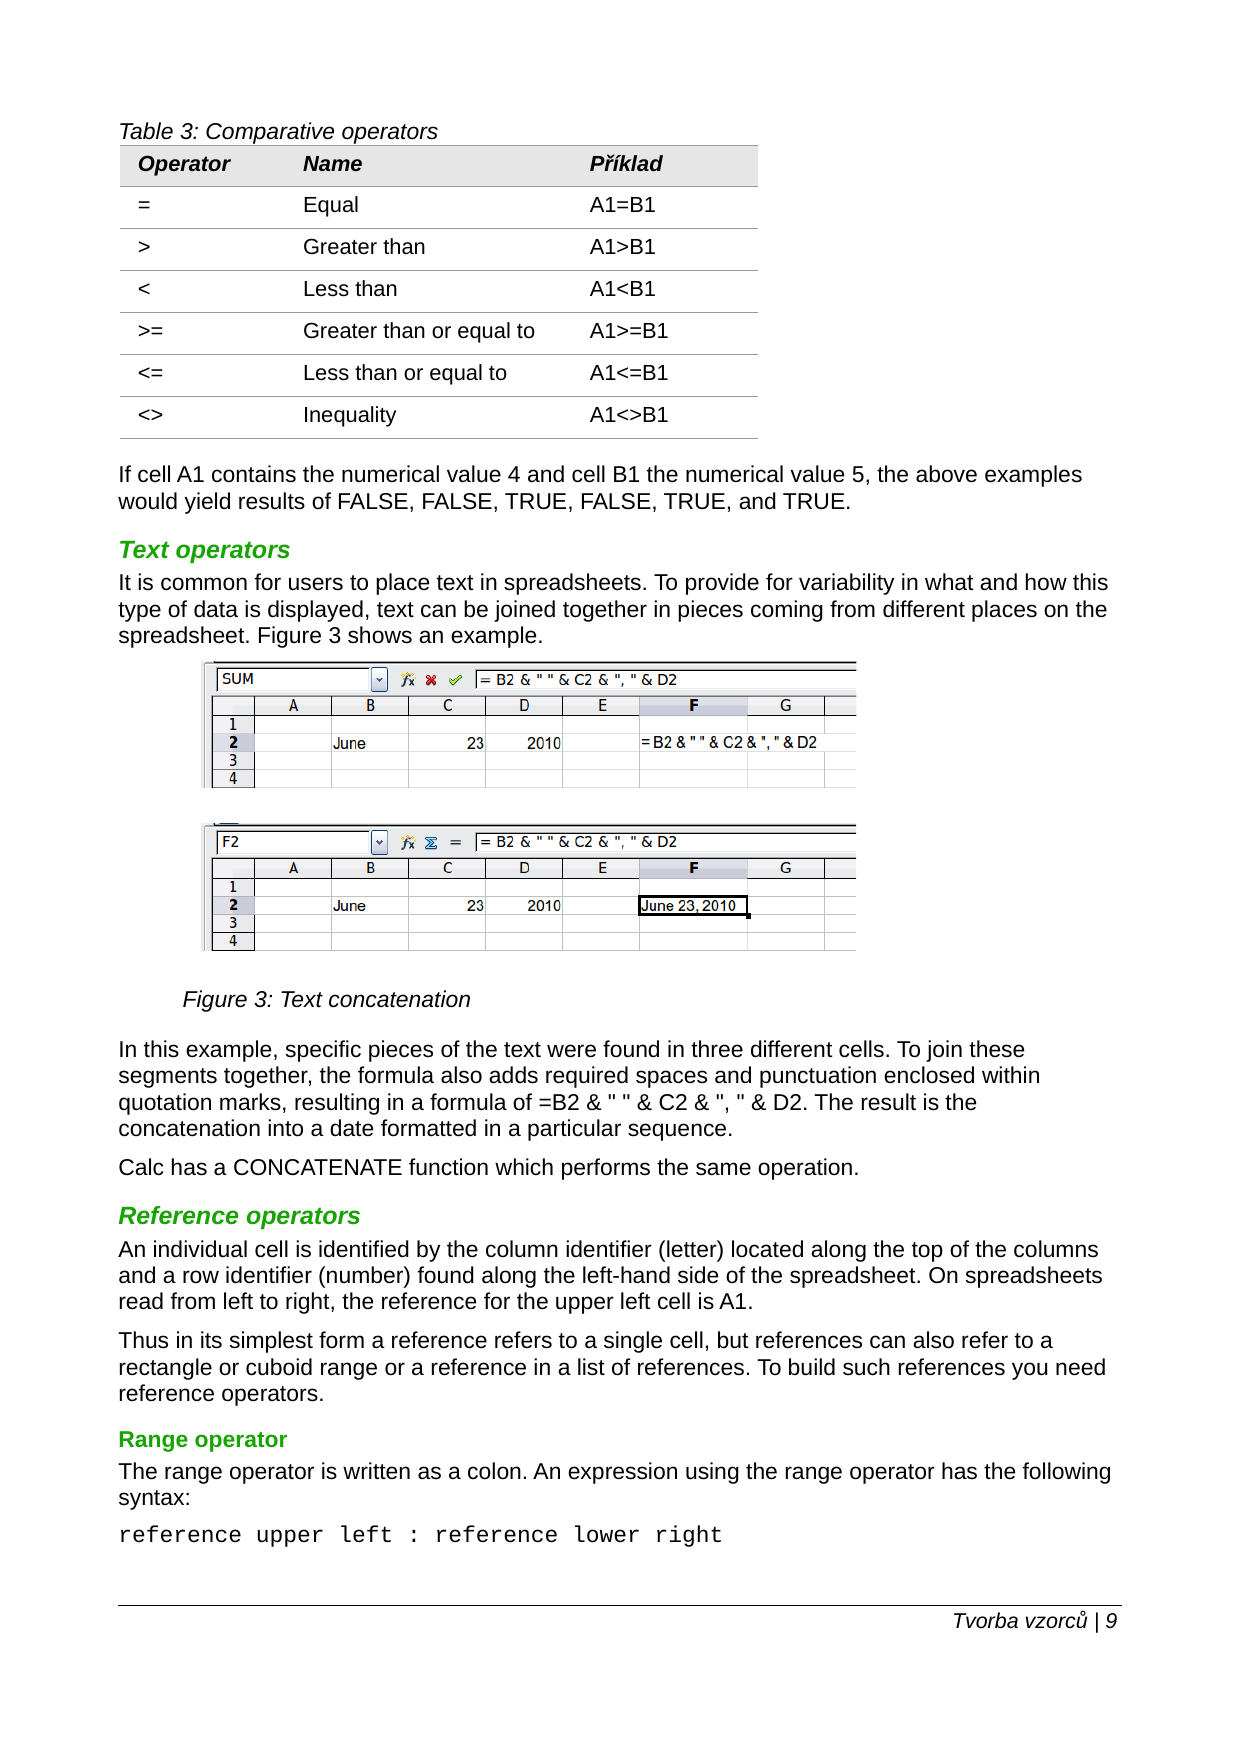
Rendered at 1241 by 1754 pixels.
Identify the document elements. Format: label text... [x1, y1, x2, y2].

subtitle Range operator [118, 1426, 1122, 1452]
table_cell = [120, 187, 285, 228]
table_cell A1<>B1 [572, 397, 758, 438]
table_cell >= [120, 313, 285, 354]
text reference upper left : reference lower right [118, 1523, 1122, 1549]
table_cell [183, 823, 874, 986]
picture [200, 661, 857, 788]
table_cell A1<B1 [572, 271, 758, 312]
table_cell < [120, 271, 285, 312]
table_header Name [285, 146, 572, 186]
table_cell > [120, 229, 285, 270]
text It is common for users to place text in spreadsheets. To provide for variability in what and how this type of data is displayed, text can be joined together in pieces coming from different places on the spreadsheet. Figure 3 shows an example. [118, 569, 1122, 648]
text The range operator is written as a colon. An expression using the range operator has the following syntax: [118, 1458, 1122, 1511]
table_cell Inequality [285, 397, 572, 438]
picture [200, 823, 857, 951]
text An individual cell is identified by the column identifier (letter) located along the top of the columns and a row identifier (number) found along the left-hand side of the spreadsheet. On spreadsheets read from left to right, the reference for the upper left cell is A1. [118, 1236, 1122, 1314]
text Calc has a CONCATENATE function which performs the same operation. [118, 1154, 1122, 1180]
table_cell Equal [285, 187, 572, 228]
subtitle Text operators [118, 535, 1122, 563]
table_cell Greater than [285, 229, 572, 270]
text In this example, specific pieces of the text were found in three different cells. To join these segments together, the formula also adds required spaces and punctuation enclosed within quotation marks, resulting in a formula of =B2 & " " & C2 & ", " & D2. The result is the concatenation into a date formatted in a particular sequence. [118, 1036, 1122, 1141]
table_cell Figure 3: Text concatenation [183, 986, 874, 1036]
table_cell Less than or equal to [285, 355, 572, 396]
text If cell A1 contains the numerical value 4 and cell B1 the numerical value 5, the above examples would yield results of FALSE, FALSE, TRUE, FALSE, TRUE, and TRUE. [118, 461, 1122, 514]
table_cell Less than [285, 271, 572, 312]
table_cell A1=B1 [572, 187, 758, 228]
text Thus in its simplest form a reference refers to a single cell, but references can also refer to a rectangle or cuboid range or a reference in a list of references. To build such references you need reference operators. [118, 1327, 1122, 1406]
table_cell <> [120, 397, 285, 438]
subtitle Reference operators [118, 1201, 1122, 1229]
table_header Příklad [572, 146, 758, 186]
table_header Operator [120, 146, 285, 186]
table_cell <= [120, 355, 285, 396]
table_cell A1>=B1 [572, 313, 758, 354]
table_cell A1>B1 [572, 229, 758, 270]
table_cell A1<=B1 [572, 355, 758, 396]
table_cell Greater than or equal to [285, 313, 572, 354]
text Table 3: Comparative operators [118, 118, 1122, 144]
table_header [183, 661, 874, 823]
